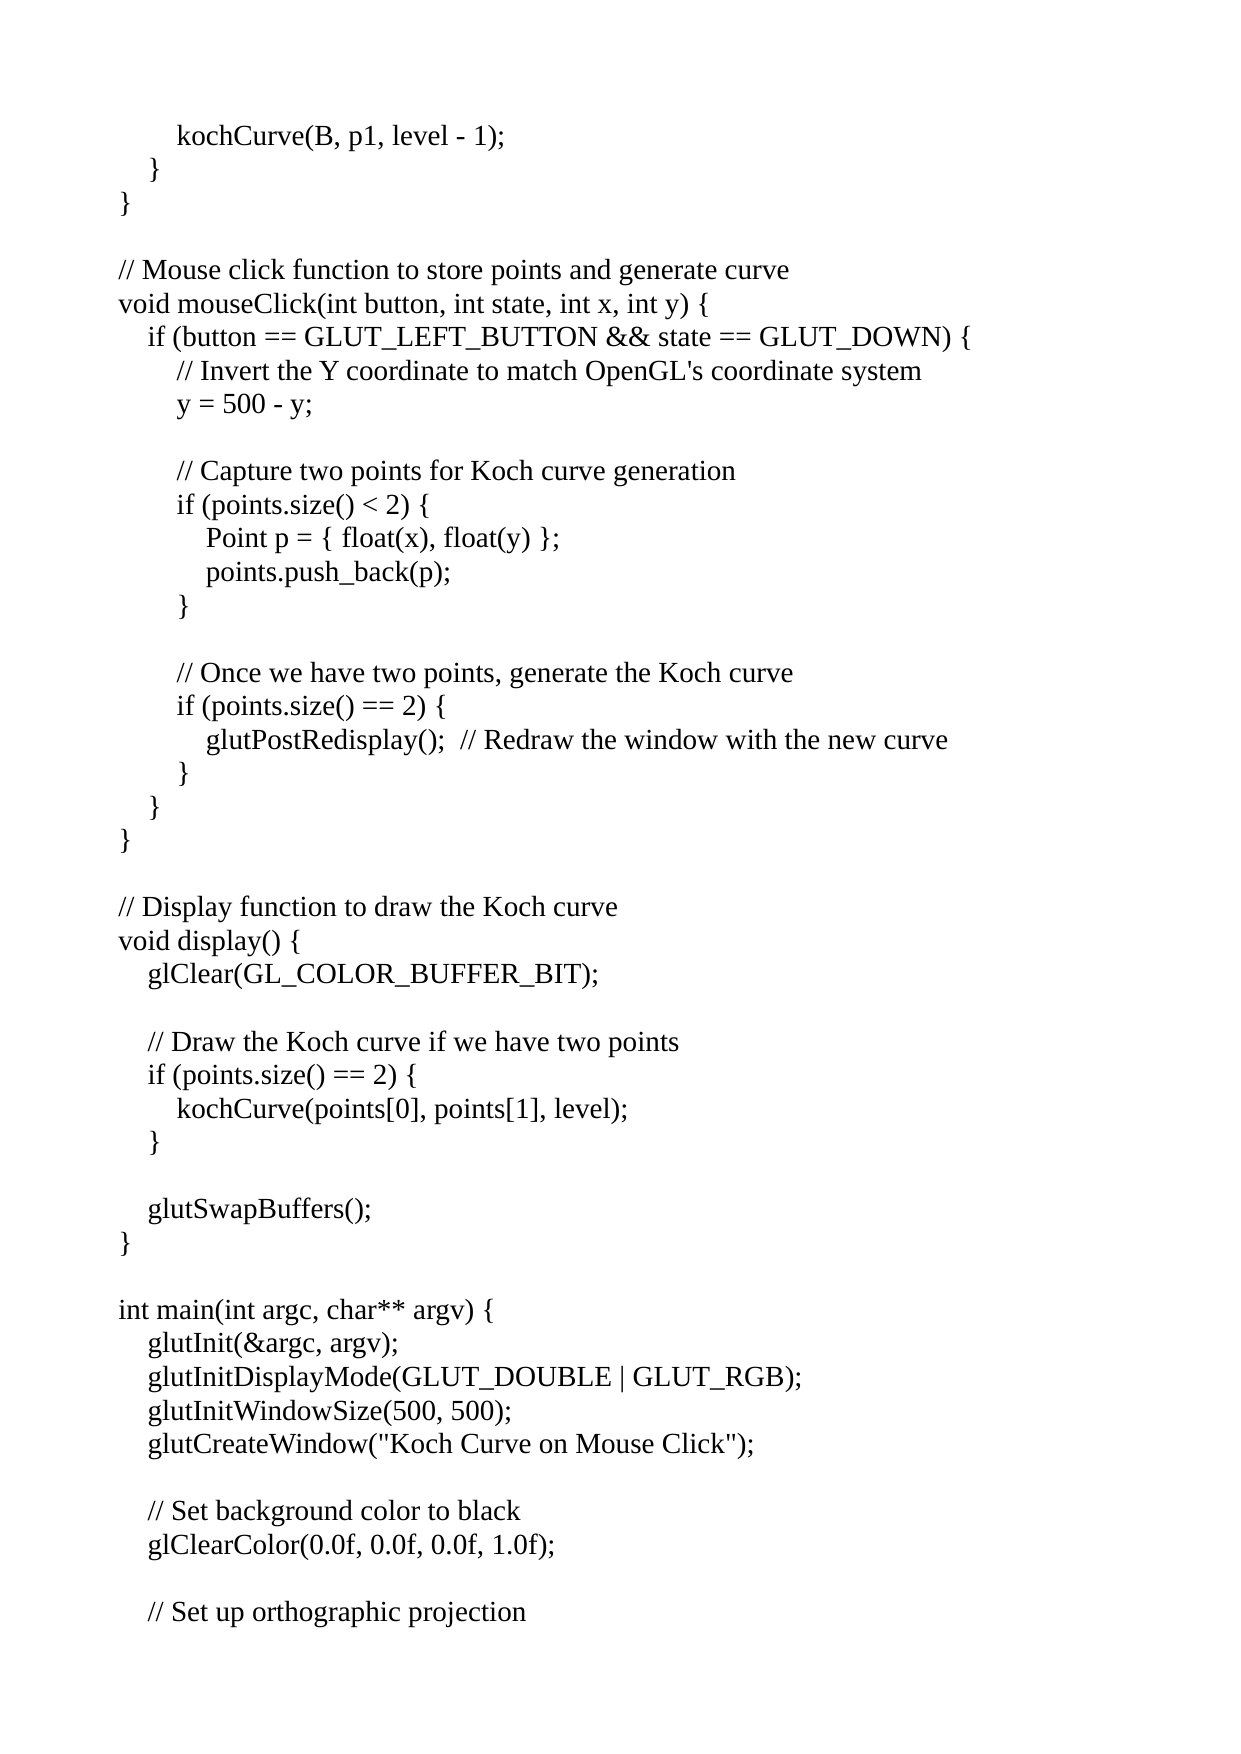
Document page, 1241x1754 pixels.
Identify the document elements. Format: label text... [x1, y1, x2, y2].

text // Invert the Y coordinate to match OpenGL's coordinate system [118, 353, 1122, 386]
text glClear(GL_COLOR_BUFFER_BIT); [118, 957, 1122, 990]
text glutInitDisplayMode(GLUT_DOUBLE | GLUT_RGB); [118, 1359, 1122, 1393]
text } [118, 588, 1122, 621]
text } [118, 1124, 1122, 1158]
text glutInitWindowSize(500, 500); [118, 1393, 1122, 1426]
text // Set background color to black [118, 1493, 1122, 1527]
text void display() { [118, 923, 1122, 957]
text glutInit(&argc, argv); [118, 1326, 1122, 1359]
text kochCurve(B, p1, level - 1); [118, 118, 1122, 152]
text // Capture two points for Koch curve generation [118, 453, 1122, 487]
text } [118, 152, 1122, 185]
text glutCreateWindow("Koch Curve on Mouse Click"); [118, 1426, 1122, 1460]
text if (points.size() < 2) { [118, 487, 1122, 521]
text glClearColor(0.0f, 0.0f, 0.0f, 1.0f); [118, 1527, 1122, 1560]
text // Display function to draw the Koch curve [118, 889, 1122, 923]
text points.push_back(p); [118, 554, 1122, 588]
text // Mouse click function to store points and generate curve [118, 252, 1122, 286]
text int main(int argc, char** argv) { [118, 1292, 1122, 1326]
text if (points.size() == 2) { [118, 1057, 1122, 1091]
text } [118, 822, 1122, 856]
text } [118, 755, 1122, 789]
text } [118, 1225, 1122, 1258]
text // Draw the Koch curve if we have two points [118, 1024, 1122, 1057]
text if (button == GLUT_LEFT_BUTTON && state == GLUT_DOWN) { [118, 319, 1122, 353]
text // Set up orthographic projection [118, 1594, 1122, 1627]
text Point p = { float(x), float(y) }; [118, 521, 1122, 554]
text if (points.size() == 2) { [118, 688, 1122, 722]
text // Once we have two points, generate the Koch curve [118, 655, 1122, 688]
text y = 500 - y; [118, 386, 1122, 420]
text } [118, 789, 1122, 822]
text void mouseClick(int button, int state, int x, int y) { [118, 286, 1122, 319]
text kochCurve(points[0], points[1], level); [118, 1091, 1122, 1124]
text glutSwapBuffers(); [118, 1191, 1122, 1225]
text glutPostRedisplay(); // Redraw the window with the new curve [118, 722, 1122, 755]
text } [118, 185, 1122, 219]
